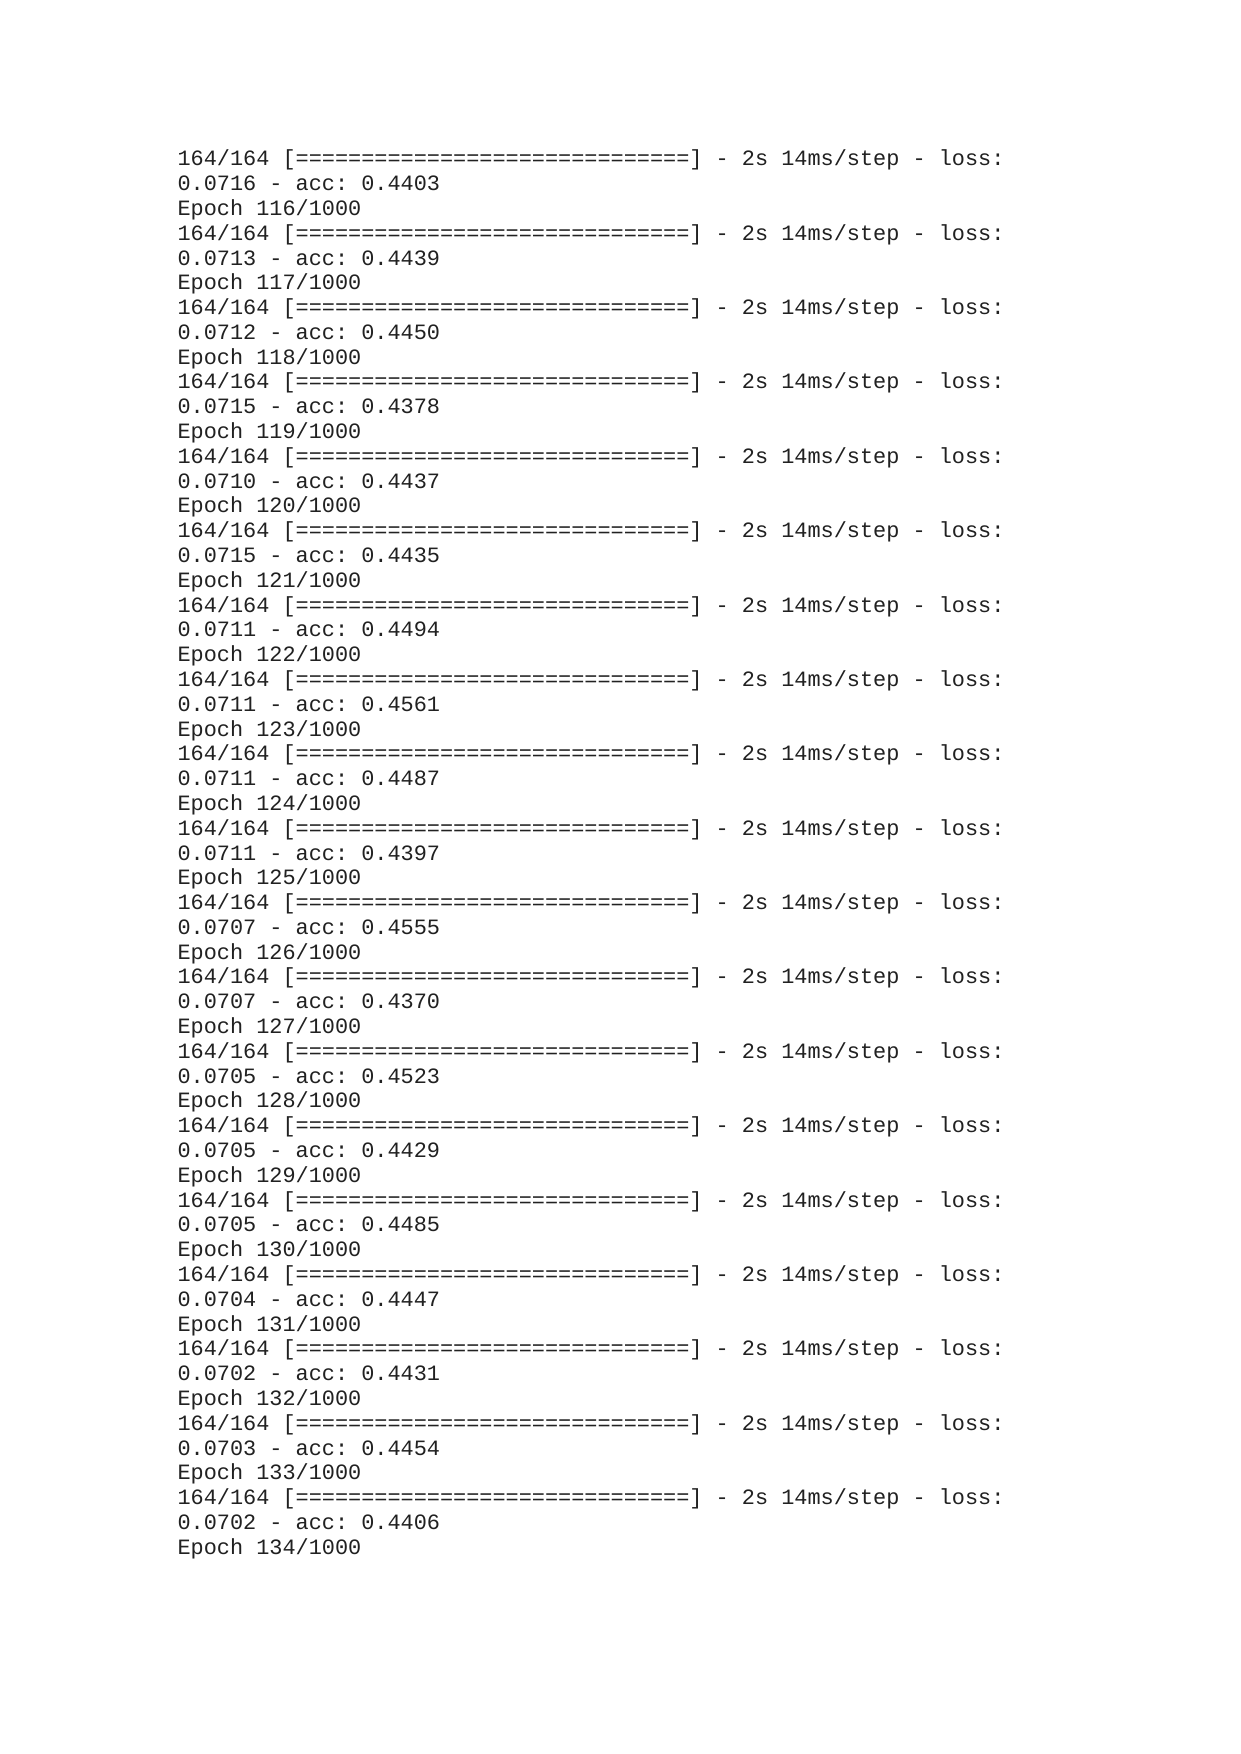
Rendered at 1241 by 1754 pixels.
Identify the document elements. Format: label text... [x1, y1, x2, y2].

text 164/164 [==============================] - 2s 14ms/step - loss: 0.0705 - acc: 0.4523 [177, 1040, 1063, 1090]
text Epoch 124/1000 [177, 792, 1063, 817]
text Epoch 123/1000 [177, 718, 1063, 743]
text 164/164 [==============================] - 2s 14ms/step - loss: 0.0712 - acc: 0.4450 [177, 296, 1063, 346]
text Epoch 126/1000 [177, 941, 1063, 966]
text Epoch 119/1000 [177, 420, 1063, 445]
text Epoch 131/1000 [177, 1313, 1063, 1338]
text Epoch 118/1000 [177, 346, 1063, 371]
text 164/164 [==============================] - 2s 14ms/step - loss: 0.0702 - acc: 0.4406 [177, 1486, 1063, 1536]
text 164/164 [==============================] - 2s 14ms/step - loss: 0.0715 - acc: 0.4378 [177, 371, 1063, 420]
text 164/164 [==============================] - 2s 14ms/step - loss: 0.0704 - acc: 0.4447 [177, 1263, 1063, 1313]
text 164/164 [==============================] - 2s 14ms/step - loss: 0.0711 - acc: 0.4561 [177, 668, 1063, 718]
text Epoch 122/1000 [177, 643, 1063, 668]
text 164/164 [==============================] - 2s 14ms/step - loss: 0.0711 - acc: 0.4397 [177, 817, 1063, 867]
text 164/164 [==============================] - 2s 14ms/step - loss: 0.0716 - acc: 0.4403 [177, 148, 1063, 197]
text Epoch 133/1000 [177, 1462, 1063, 1486]
text Epoch 125/1000 [177, 867, 1063, 891]
text Epoch 132/1000 [177, 1387, 1063, 1412]
text 164/164 [==============================] - 2s 14ms/step - loss: 0.0711 - acc: 0.4494 [177, 594, 1063, 643]
text 164/164 [==============================] - 2s 14ms/step - loss: 0.0715 - acc: 0.4435 [177, 519, 1063, 569]
text Epoch 121/1000 [177, 569, 1063, 594]
text 164/164 [==============================] - 2s 14ms/step - loss: 0.0705 - acc: 0.4429 [177, 1114, 1063, 1164]
text Epoch 129/1000 [177, 1164, 1063, 1189]
text 164/164 [==============================] - 2s 14ms/step - loss: 0.0707 - acc: 0.4370 [177, 966, 1063, 1015]
text 164/164 [==============================] - 2s 14ms/step - loss: 0.0702 - acc: 0.4431 [177, 1338, 1063, 1387]
text Epoch 120/1000 [177, 495, 1063, 519]
text Epoch 130/1000 [177, 1238, 1063, 1263]
text Epoch 134/1000 [177, 1536, 1063, 1561]
text 164/164 [==============================] - 2s 14ms/step - loss: 0.0707 - acc: 0.4555 [177, 891, 1063, 941]
text Epoch 127/1000 [177, 1015, 1063, 1040]
text 164/164 [==============================] - 2s 14ms/step - loss: 0.0713 - acc: 0.4439 [177, 222, 1063, 272]
text 164/164 [==============================] - 2s 14ms/step - loss: 0.0703 - acc: 0.4454 [177, 1412, 1063, 1462]
text 164/164 [==============================] - 2s 14ms/step - loss: 0.0711 - acc: 0.4487 [177, 743, 1063, 792]
text Epoch 117/1000 [177, 272, 1063, 296]
text 164/164 [==============================] - 2s 14ms/step - loss: 0.0705 - acc: 0.4485 [177, 1189, 1063, 1238]
text Epoch 116/1000 [177, 197, 1063, 222]
text Epoch 128/1000 [177, 1090, 1063, 1114]
text 164/164 [==============================] - 2s 14ms/step - loss: 0.0710 - acc: 0.4437 [177, 445, 1063, 495]
